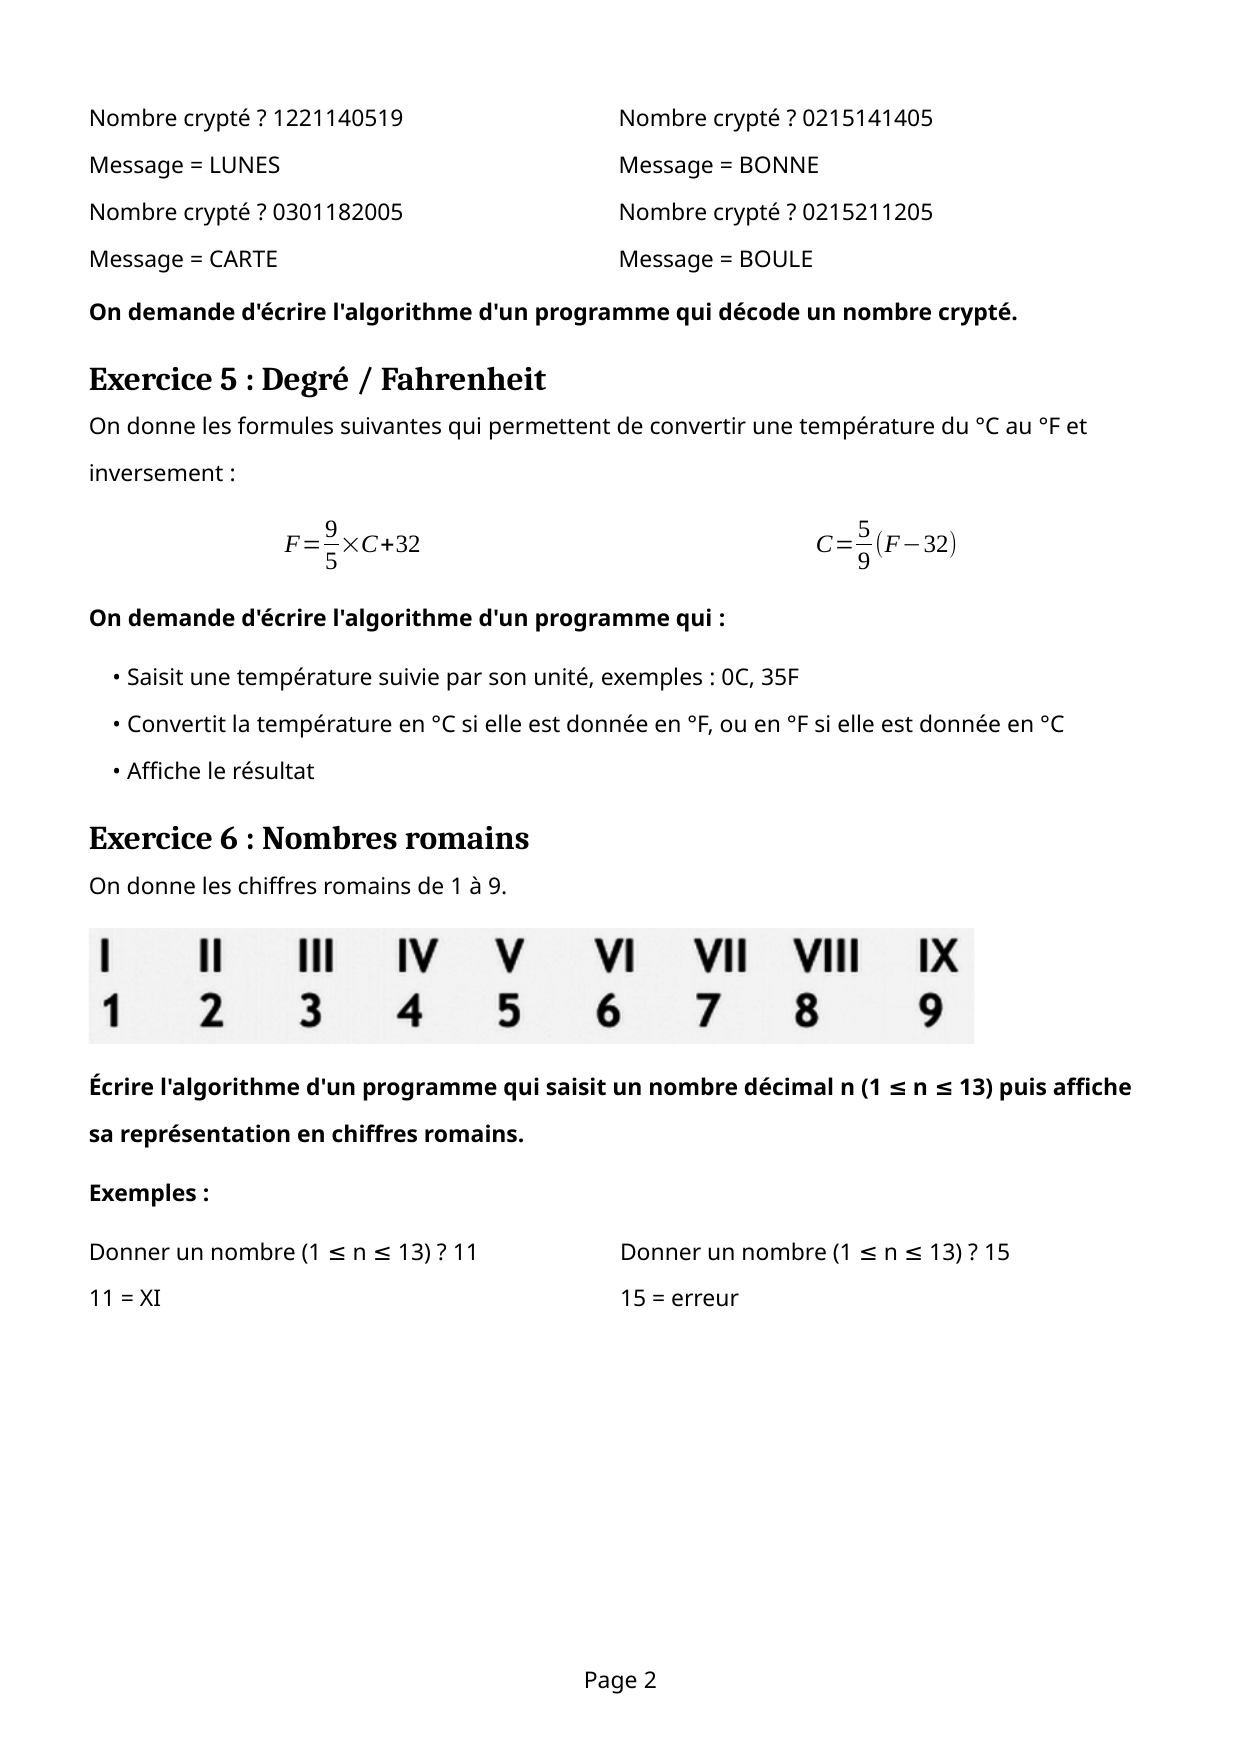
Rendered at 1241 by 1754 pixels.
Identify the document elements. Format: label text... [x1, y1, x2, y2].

text Message = CARTE Message = BOULE [88, 243, 1152, 274]
subtitle Exercice 6 : Nombres romains [88, 819, 1152, 858]
text 11 = XI 15 = erreur [88, 1282, 1152, 1314]
text On donne les chiffres romains de 1 à 9. [88, 870, 1152, 901]
text Nombre crypté ? 1221140519 Nombre crypté ? 0215141405 [88, 102, 1152, 133]
text Écrire l'algorithme d'un programme qui saisit un nombre décimal n (1 ≤ n ≤ 13) puis affiche sa représentation en chiffres romains. [88, 1071, 1152, 1149]
text On demande d'écrire l'algorithme d'un programme qui décode un nombre crypté. [88, 296, 1152, 327]
text Exemples : [88, 1177, 1152, 1208]
text On donne les formules suivantes qui permettent de convertir une température du °C au °F et inversement : [88, 410, 1152, 488]
subtitle Exercice 5 : Degré / Fahrenheit [88, 360, 1152, 398]
text Nombre crypté ? 0301182005 Nombre crypté ? 0215211205 [88, 196, 1152, 227]
text On demande d'écrire l'algorithme d'un programme qui : [88, 602, 1152, 634]
text • Convertit la température en °C si elle est donnée en °F, ou en °F si elle est donnée en °C [88, 708, 1152, 739]
text Message = LUNES Message = BONNE [88, 149, 1152, 180]
text • Saisit une température suivie par son unité, exemples : 0C, 35F [88, 661, 1152, 692]
text Donner un nombre (1 ≤ n ≤ 13) ? 11 Donner un nombre (1 ≤ n ≤ 13) ? 15 [88, 1236, 1152, 1267]
text • Affiche le résultat [88, 755, 1152, 786]
